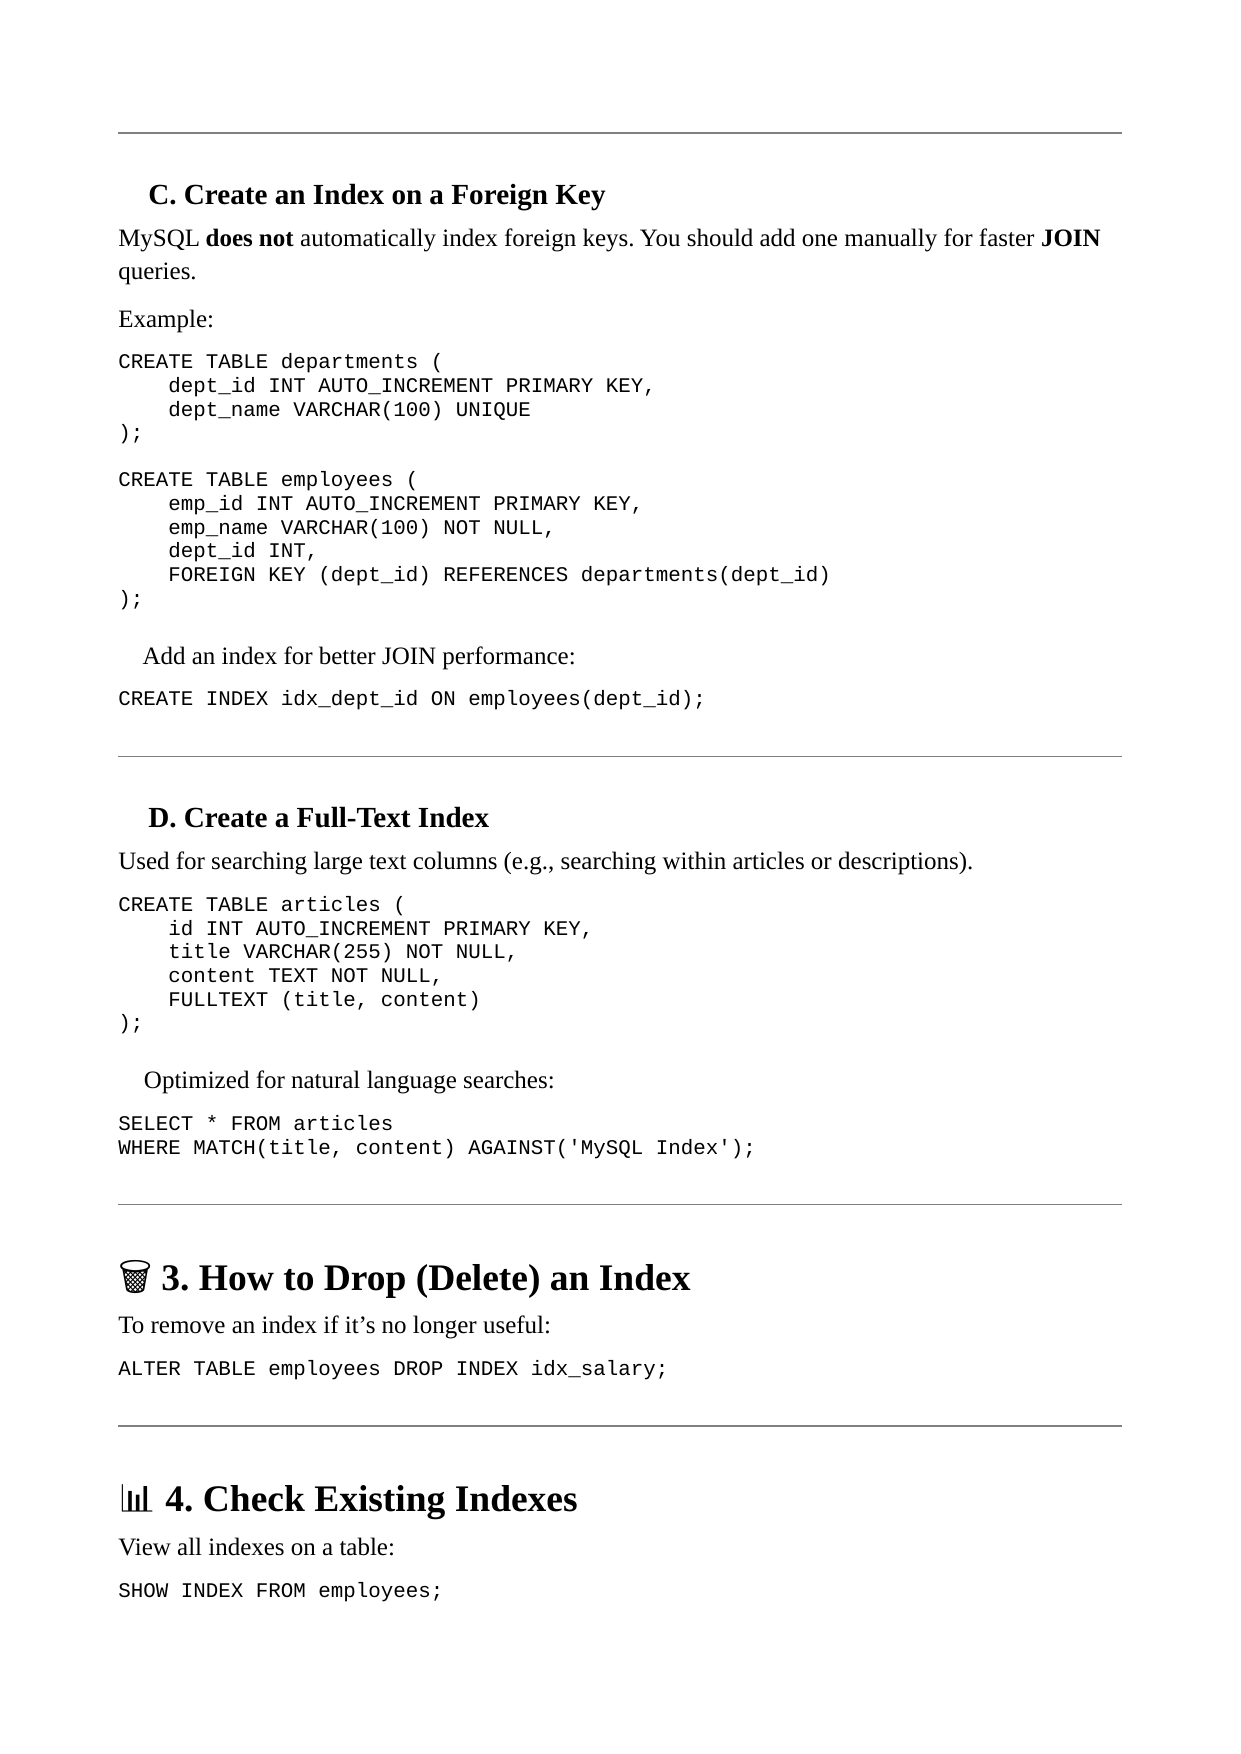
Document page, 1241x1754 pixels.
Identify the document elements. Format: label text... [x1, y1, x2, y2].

text ); [118, 422, 1122, 446]
text dept_name VARCHAR(100) UNIQUE [118, 398, 1122, 422]
text ✅ Optimized for natural language searches: [118, 1065, 1122, 1094]
text Used for searching large text columns (e.g., searching within articles or descriptions). [118, 846, 1122, 875]
text dept_id INT, [118, 540, 1122, 564]
subtitle 📖 D. Create a Full-Text Index [118, 800, 1122, 834]
text dept_id INT AUTO_INCREMENT PRIMARY KEY, [118, 375, 1122, 398]
text View all indexes on a table: [118, 1532, 1122, 1561]
text SELECT * FROM articles [118, 1113, 1122, 1137]
text title VARCHAR(255) NOT NULL, [118, 941, 1122, 965]
text ); [118, 588, 1122, 611]
text ); [118, 1012, 1122, 1036]
text emp_id INT AUTO_INCREMENT PRIMARY KEY, [118, 493, 1122, 517]
text CREATE TABLE departments ( [118, 351, 1122, 375]
text FOREIGN KEY (dept_id) REFERENCES departments(dept_id) [118, 564, 1122, 588]
text CREATE INDEX idx_dept_id ON employees(dept_id); [118, 688, 1122, 712]
text Example: [118, 304, 1122, 332]
text CREATE TABLE articles ( [118, 894, 1122, 918]
text MySQL does not automatically index foreign keys. You should add one manually for faster JOIN queries. [118, 223, 1122, 285]
text content TEXT NOT NULL, [118, 965, 1122, 989]
text To remove an index if it’s no longer useful: [118, 1311, 1122, 1339]
subtitle 🔑 C. Create an Index on a Foreign Key [118, 177, 1122, 211]
text SHOW INDEX FROM employees; [118, 1579, 1122, 1603]
text FULLTEXT (title, content) [118, 989, 1122, 1012]
text emp_name VARCHAR(100) NOT NULL, [118, 517, 1122, 540]
text id INT AUTO_INCREMENT PRIMARY KEY, [118, 918, 1122, 941]
subtitle 🗑️ 3. How to Drop (Delete) an Index [118, 1255, 1122, 1298]
text WHERE MATCH(title, content) AGAINST('MySQL Index'); [118, 1137, 1122, 1160]
subtitle 📊 4. Check Existing Indexes [118, 1476, 1122, 1519]
text ALTER TABLE employees DROP INDEX idx_salary; [118, 1358, 1122, 1382]
text CREATE TABLE employees ( [118, 469, 1122, 493]
text ✅ Add an index for better JOIN performance: [118, 641, 1122, 669]
